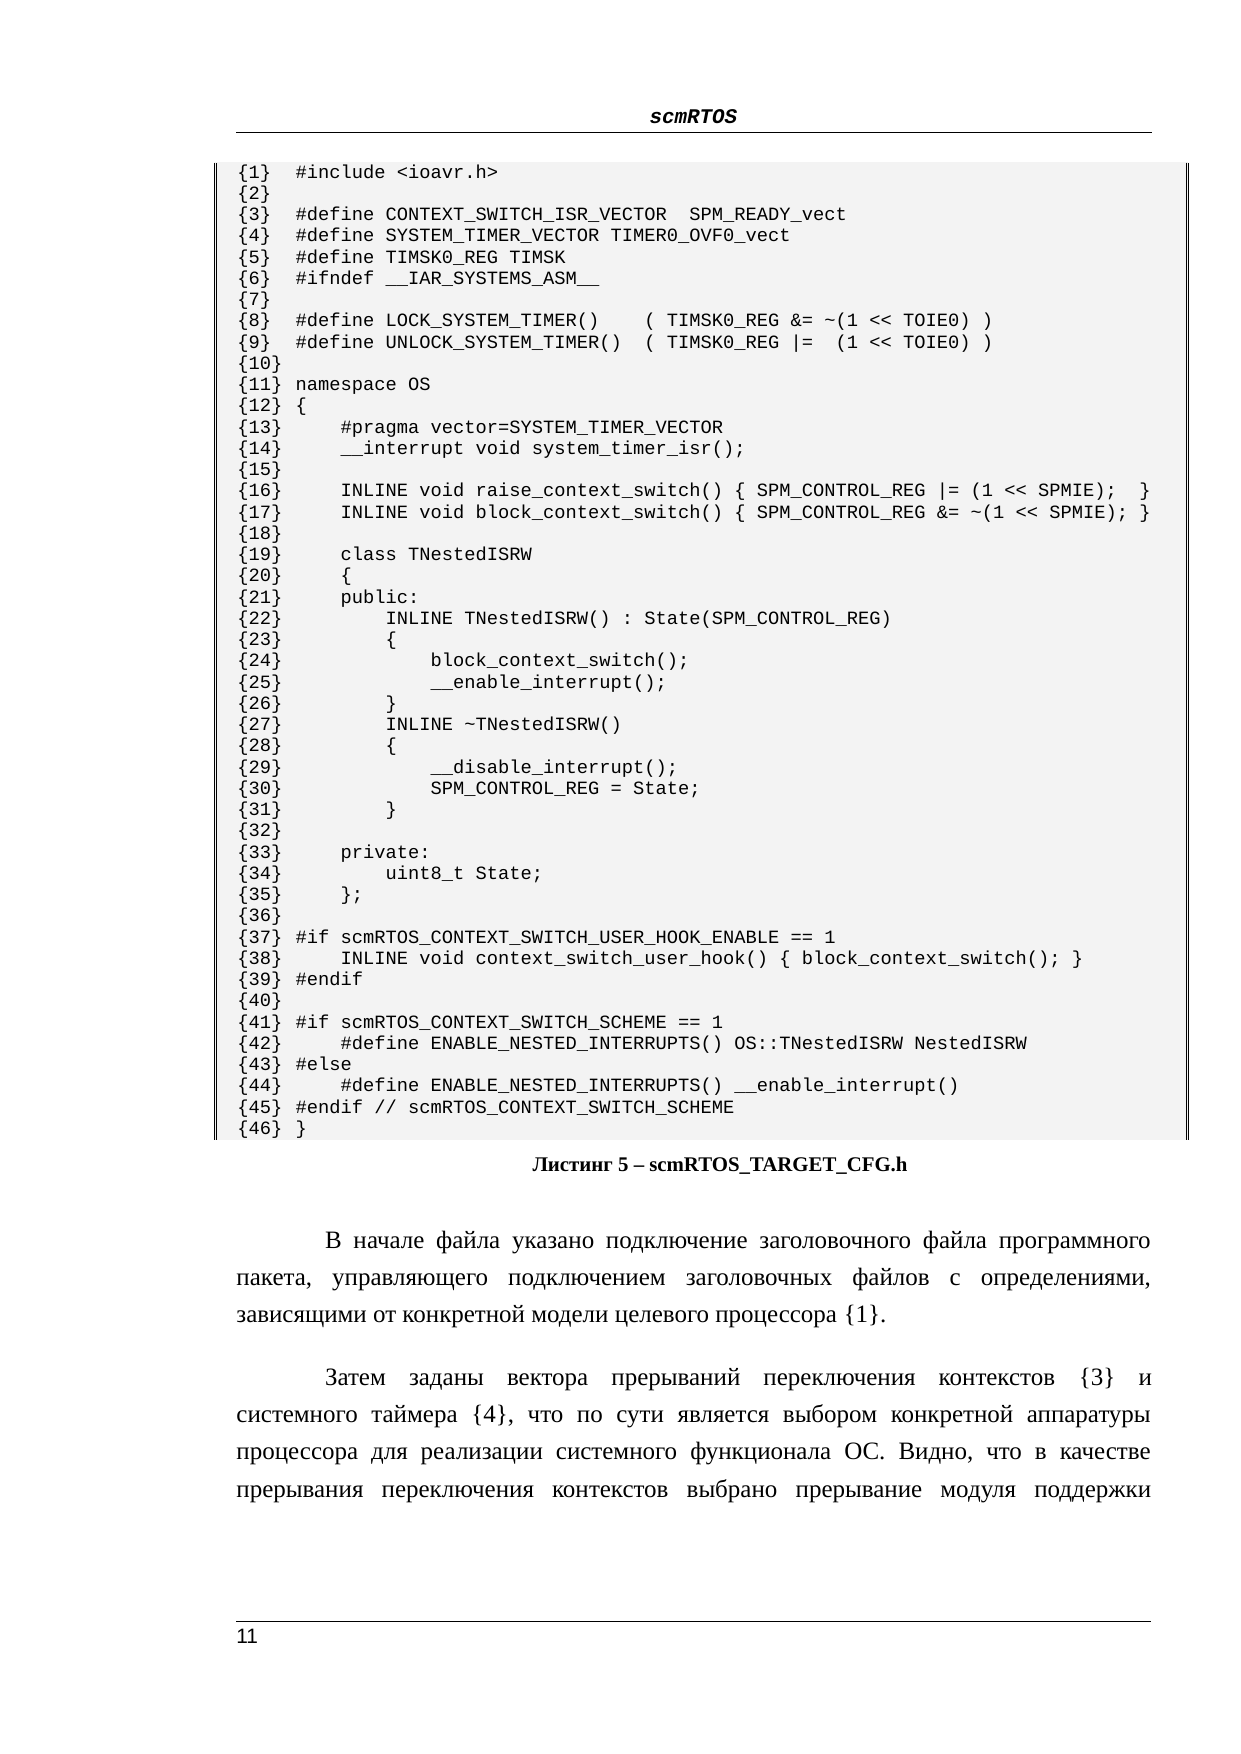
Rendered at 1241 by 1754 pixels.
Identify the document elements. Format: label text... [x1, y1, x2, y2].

list #define ENABLE_NESTED_INTERRUPTS() __enable_interrupt() [217, 1076, 1186, 1097]
list } [217, 1119, 1186, 1140]
list class TNestedISRW [217, 545, 1186, 566]
list INLINE void block_context_switch() { SPM_CONTROL_REG &= ~(1 << SPMIE); } [217, 502, 1186, 524]
list uint8_t State; [217, 864, 1186, 885]
list }; [217, 885, 1186, 906]
list INLINE ~TNestedISRW() [217, 715, 1186, 736]
list __enable_interrupt(); [217, 672, 1186, 694]
list #define SYSTEM_TIMER_VECTOR TIMER0_OVF0_vect [217, 226, 1186, 247]
list { [217, 630, 1186, 651]
text Листинг 5 – scmRTOS_TARGET_CFG.h [288, 1152, 1150, 1176]
list { [217, 396, 1186, 417]
list INLINE void raise_context_switch() { SPM_CONTROL_REG |= (1 << SPMIE); } [217, 481, 1186, 502]
list __interrupt void system_timer_isr(); [217, 439, 1186, 460]
list #if scmRTOS_CONTEXT_SWITCH_USER_HOOK_ENABLE == 1 [217, 927, 1186, 949]
list INLINE TNestedISRW() : State(SPM_CONTROL_REG) [217, 609, 1186, 630]
list #define ENABLE_NESTED_INTERRUPTS() OS::TNestedISRW NestedISRW [217, 1034, 1186, 1055]
list { [217, 736, 1186, 757]
list SPM_CONTROL_REG = State; [217, 779, 1186, 800]
list private: [217, 842, 1186, 864]
list #if scmRTOS_CONTEXT_SWITCH_SCHEME == 1 [217, 1012, 1186, 1034]
text В начале файла указано подключение заголовочного файла программного пакета, управляющего подключением заголовочных файлов с определениями, зависящими от конкретной модели целевого процессора {1}. [236, 1225, 1152, 1328]
list namespace OS [217, 375, 1186, 396]
list #pragma vector=SYSTEM_TIMER_VECTOR [217, 417, 1186, 439]
list #else [217, 1055, 1186, 1076]
list public: [217, 587, 1186, 609]
list #define UNLOCK_SYSTEM_TIMER() ( TIMSK0_REG |= (1 << TOIE0) ) [217, 332, 1186, 354]
list #endif // scmRTOS_CONTEXT_SWITCH_SCHEME [217, 1097, 1186, 1119]
list } [217, 694, 1186, 715]
list #include <ioavr.h> [214, 162, 1186, 184]
list #define TIMSK0_REG TIMSK [217, 247, 1186, 269]
list INLINE void context_switch_user_hook() { block_context_switch(); } [217, 949, 1186, 970]
list __disable_interrupt(); [217, 757, 1186, 779]
list { [217, 566, 1186, 587]
list #define LOCK_SYSTEM_TIMER() ( TIMSK0_REG &= ~(1 << TOIE0) ) [217, 311, 1186, 332]
list block_context_switch(); [217, 651, 1186, 672]
list #define CONTEXT_SWITCH_ISR_VECTOR SPM_READY_vect [217, 205, 1186, 226]
text Затем заданы вектора прерываний переключения контекстов {3} и системного таймера {4}, что по сути является выбором конкретной аппаратуры процессора для реализации системного функционала ОС. Видно, что в качестве прерывания переключения контекстов выбрано прерывание модуля поддержки [236, 1362, 1152, 1502]
list } [217, 800, 1186, 821]
list #ifndef __IAR_SYSTEMS_ASM__ [217, 269, 1186, 290]
list #endif [217, 970, 1186, 991]
